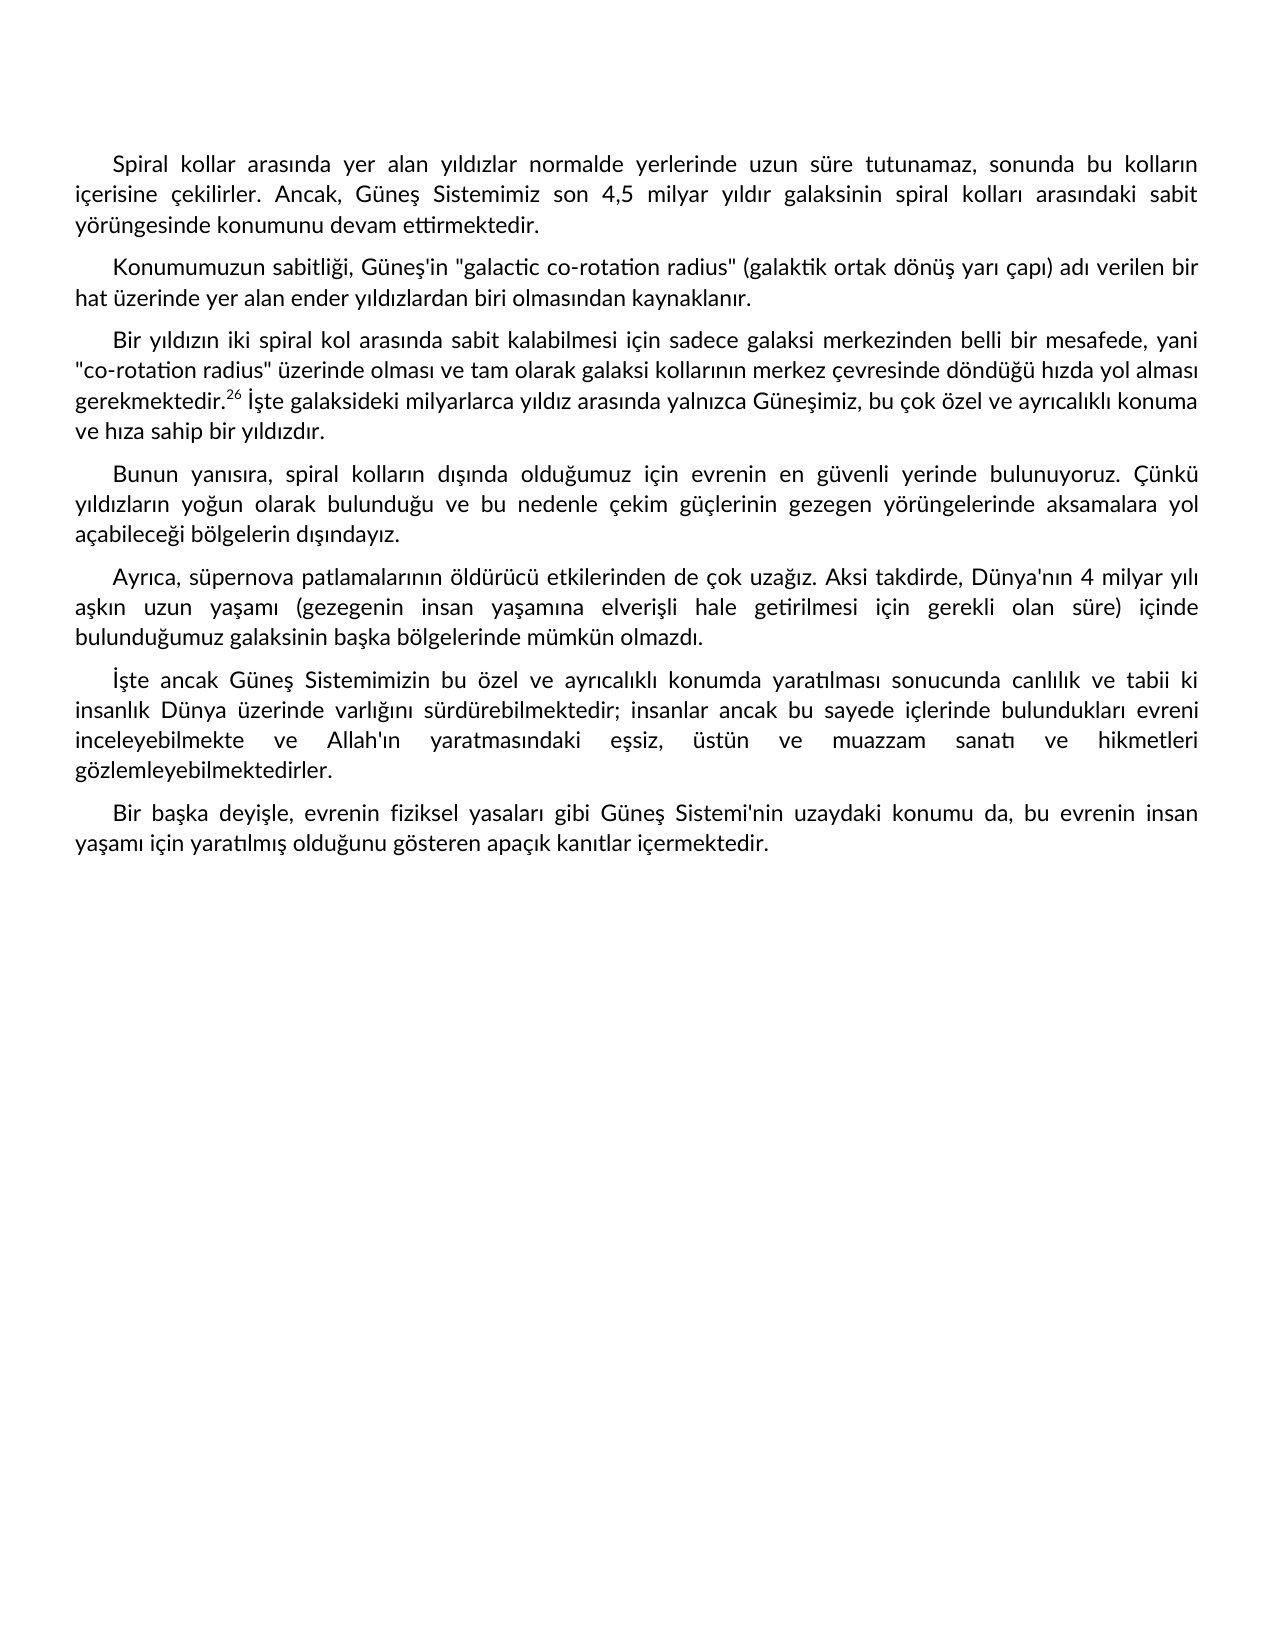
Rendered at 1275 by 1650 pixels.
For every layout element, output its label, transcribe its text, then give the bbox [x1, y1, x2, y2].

text Bunun yanısıra, spiral kolların dışında olduğumuz için evrenin en güvenli yerinde bulunuyoruz. Çünkü yıldızların yoğun olarak bulunduğu ve bu nedenle çekim güçlerinin gezegen yörüngelerinde aksamalara yol açabileceği bölgelerin dışındayız. [75, 459, 1200, 547]
text Spiral kollar arasında yer alan yıldızlar normalde yerlerinde uzun süre tutunamaz, sonunda bu kolların içerisine çekilirler. Ancak, Güneş Sistemimiz son 4,5 milyar yıldır galaksinin spiral kolları arasındaki sabit yörüngesinde konumunu devam ettirmektedir. [75, 150, 1200, 238]
text Konumumuzun sabitliği, Güneş'in "galactic co-rotation radius" (galaktik ortak dönüş yarı çapı) adı verilen bir hat üzerinde yer alan ender yıldızlardan biri olmasından kaynaklanır. [75, 253, 1200, 311]
text Ayrıca, süpernova patlamalarının öldürücü etkilerinden de çok uzağız. Aksi takdirde, Dünya'nın 4 milyar yılı aşkın uzun yaşamı (gezegenin insan yaşamına elverişli hale getirilmesi için gerekli olan süre) içinde bulunduğumuz galaksinin başka bölgelerinde mümkün olmazdı. [75, 562, 1200, 650]
text Bir başka deyişle, evrenin fiziksel yasaları gibi Güneş Sistemi'nin uzaydaki konumu da, bu evrenin insan yaşamı için yaratılmış olduğunu gösteren apaçık kanıtlar içermektedir. [75, 799, 1200, 857]
text Bir yıldızın iki spiral kol arasında sabit kalabilmesi için sadece galaksi merkezinden belli bir mesafede, yani "co-rotation radius" üzerinde olması ve tam olarak galaksi kollarının merkez çevresinde döndüğü hızda yol alması gerekmektedir.26 İşte galaksideki milyarlarca yıldız arasında yalnızca Güneşimiz, bu çok özel ve ayrıcalıklı konuma ve hıza sahip bir yıldızdır. [75, 326, 1200, 444]
text İşte ancak Güneş Sistemimizin bu özel ve ayrıcalıklı konumda yaratılması sonucunda canlılık ve tabii ki insanlık Dünya üzerinde varlığını sürdürebilmektedir; insanlar ancak bu sayede içlerinde bulundukları evreni inceleyebilmekte ve Allah'ın yaratmasındaki eşsiz, üstün ve muazzam sanatı ve hikmetleri gözlemleyebilmektedirler. [75, 666, 1200, 784]
